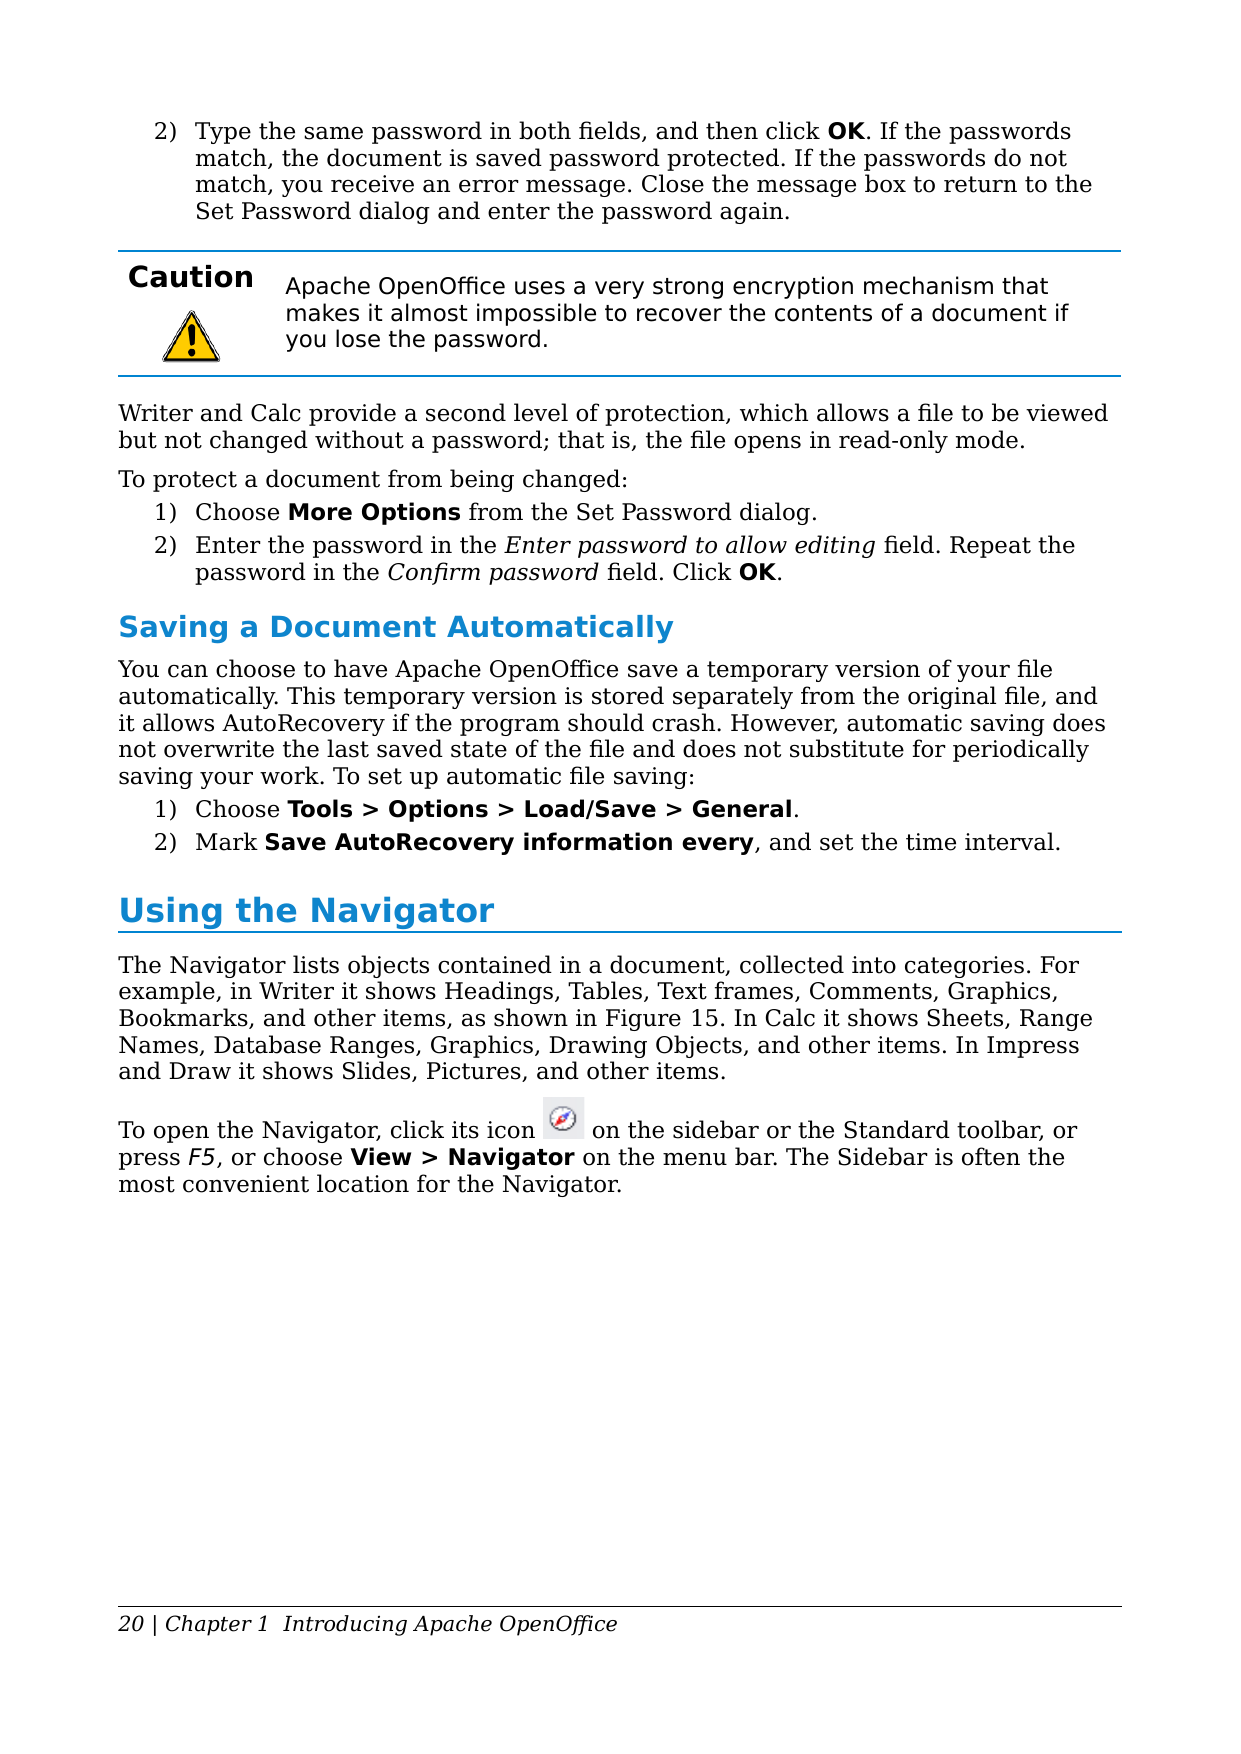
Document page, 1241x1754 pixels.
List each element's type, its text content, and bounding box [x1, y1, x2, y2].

picture [543, 1097, 585, 1139]
list Mark Save AutoRecovery information every, and set the time interval. [177, 829, 1122, 856]
text The Navigator lists objects contained in a document, collected into categories. For example, in Writer it shows Headings, Tables, Text frames, Comments, Graphics, Bookmarks, and other items, as shown in Figure 15. In Calc it shows Sheets, Range Names, Database Ranges, Graphics, Drawing Objects, and other items. In Impress and Draw it shows Slides, Pictures, and other items. [118, 952, 1122, 1085]
subtitle Using the Navigator [118, 892, 1122, 931]
list To protect a document from being changed: [118, 466, 1122, 493]
list Choose More Options from the Set Password dialog. [177, 499, 1122, 526]
list Choose Tools > Options > Load/Save > General. [177, 796, 1122, 823]
picture [158, 306, 224, 366]
text Writer and Calc provide a second level of protection, which allows a file to be viewed but not changed without a password; that is, the file opens in read-only mode. [118, 401, 1122, 454]
list Type the same password in both fields, and then click OK. If the passwords match, the document is saved password protected. If the passwords do not match, you receive an error message. Close the message box to return to the Set Password dialog and enter the password again. [177, 118, 1122, 225]
list Enter the password in the Enter password to allow editing field. Repeat the password in the Confirm password field. Click OK. [177, 532, 1122, 586]
subtitle Saving a Document Automatically [118, 610, 1122, 644]
table_header Apache OpenOffice uses a very strong encryption mechanism that makes it almost impossible to recover the contents of a document if you lose the password. [264, 252, 1121, 375]
list You can choose to have Apache OpenOffice save a temporary version of your file automatically. This temporary version is stored separately from the original file, and it allows AutoRecovery if the program should crash. However, automatic saving does not overwrite the last saved state of the file and does not substitute for periodically saving your work. To set up automatic file saving: [118, 656, 1122, 790]
table_header Caution [118, 252, 264, 375]
text To open the Navigator, click its icon on the sidebar or the Standard toolbar, or press F5, or choose View > Navigator on the menu bar. The Sidebar is often the most convenient location for the Navigator. [118, 1098, 1122, 1198]
